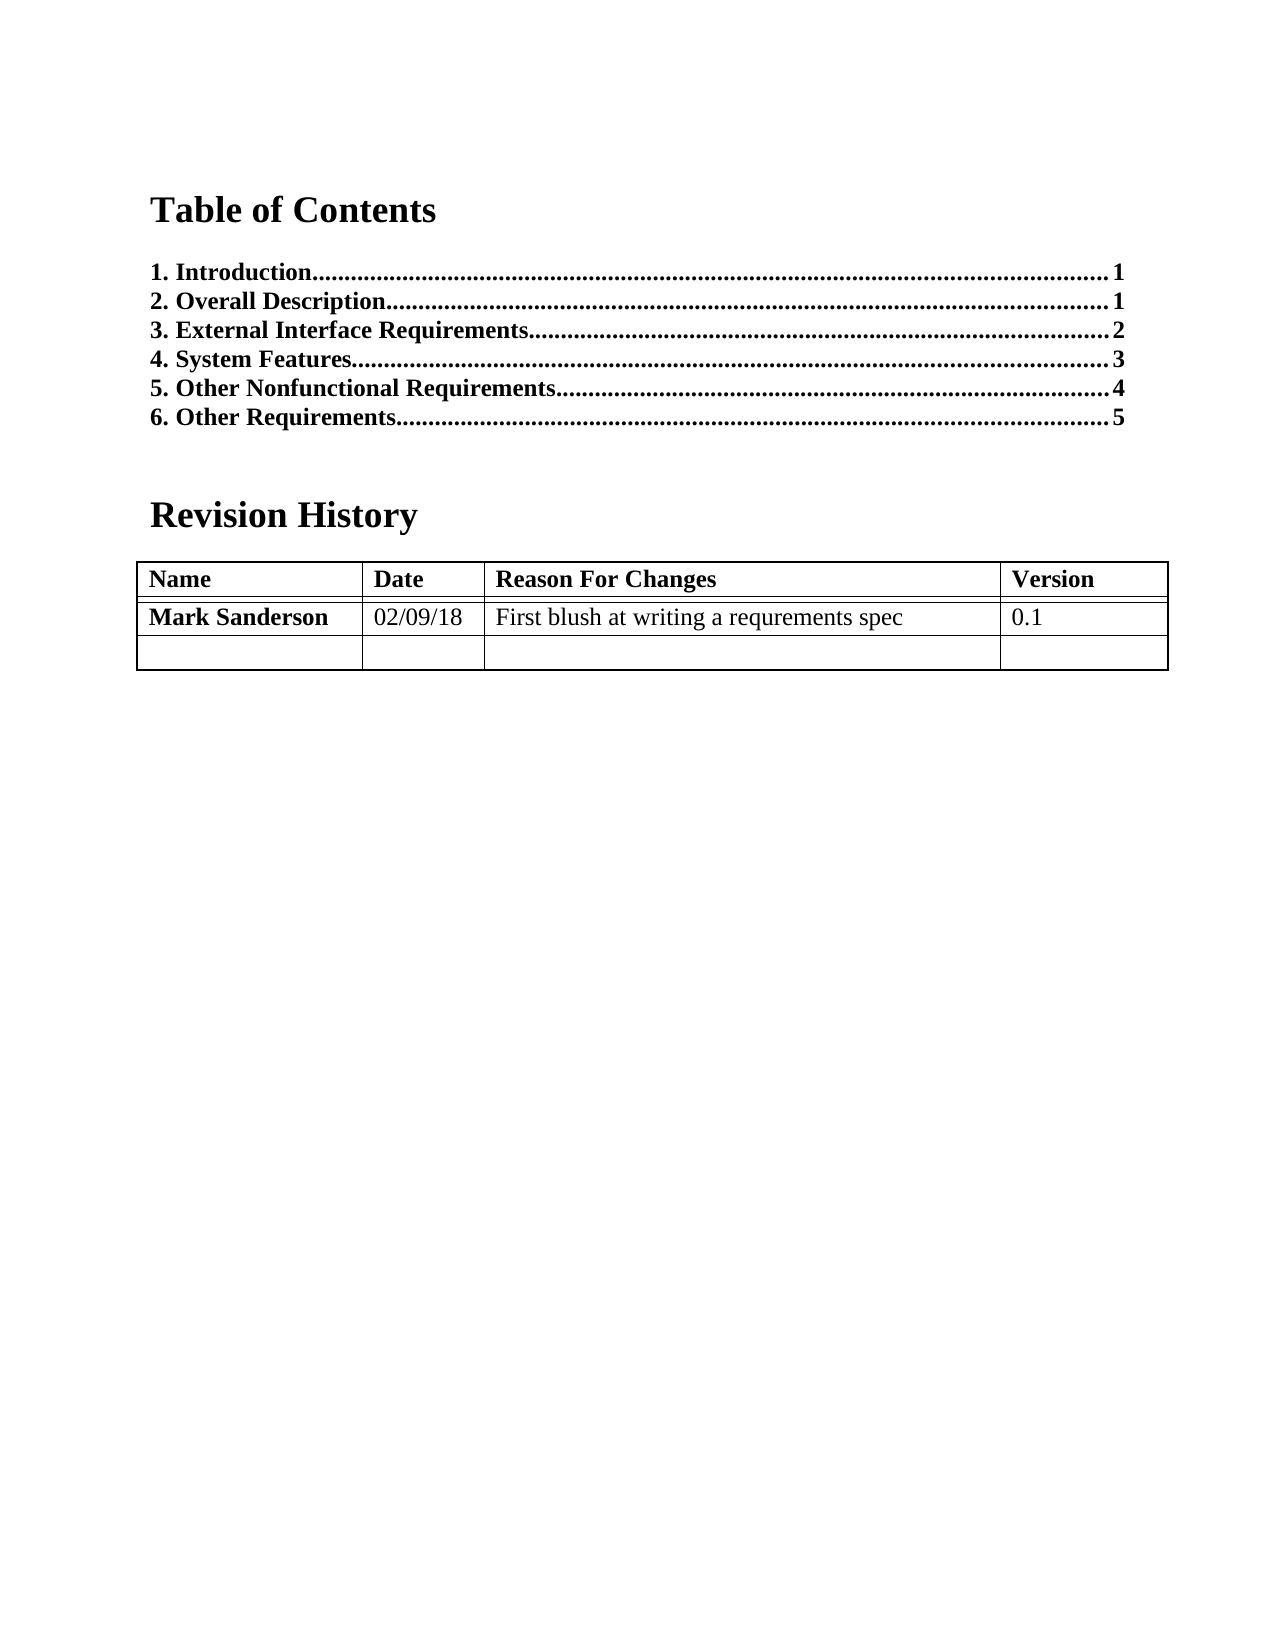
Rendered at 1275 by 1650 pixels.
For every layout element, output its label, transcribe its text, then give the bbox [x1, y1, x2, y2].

table_cell 02/09/18 [363, 603, 484, 635]
table_cell Mark Sanderson [138, 603, 362, 635]
text 5. Other Nonfunctional Requirements 4 [150, 378, 1125, 401]
table_cell 0.1 [1001, 603, 1167, 635]
text 3. External Interface Requirements 2 [150, 320, 1125, 343]
table_header Version [1001, 563, 1167, 596]
table_header Reason For Changes [485, 563, 1000, 596]
text Revision History [150, 493, 1125, 536]
table_cell [485, 597, 1000, 602]
text 2. Overall Description 1 [150, 291, 1125, 314]
table_cell [363, 597, 484, 602]
text Table of Contents [150, 187, 1125, 230]
table_cell [485, 636, 1000, 669]
table_cell First blush at writing a requrements spec [485, 603, 1000, 635]
text 4. System Features 3 [150, 349, 1125, 372]
text 6. Other Requirements 5 [150, 407, 1125, 430]
table_header Name [138, 563, 362, 596]
table_cell [138, 597, 362, 602]
table_header Date [363, 563, 484, 596]
table_cell [138, 636, 362, 669]
table_cell [1001, 597, 1167, 602]
text 1. Introduction 1 [150, 262, 1125, 284]
table_cell [1001, 636, 1167, 669]
table_cell [363, 636, 484, 669]
